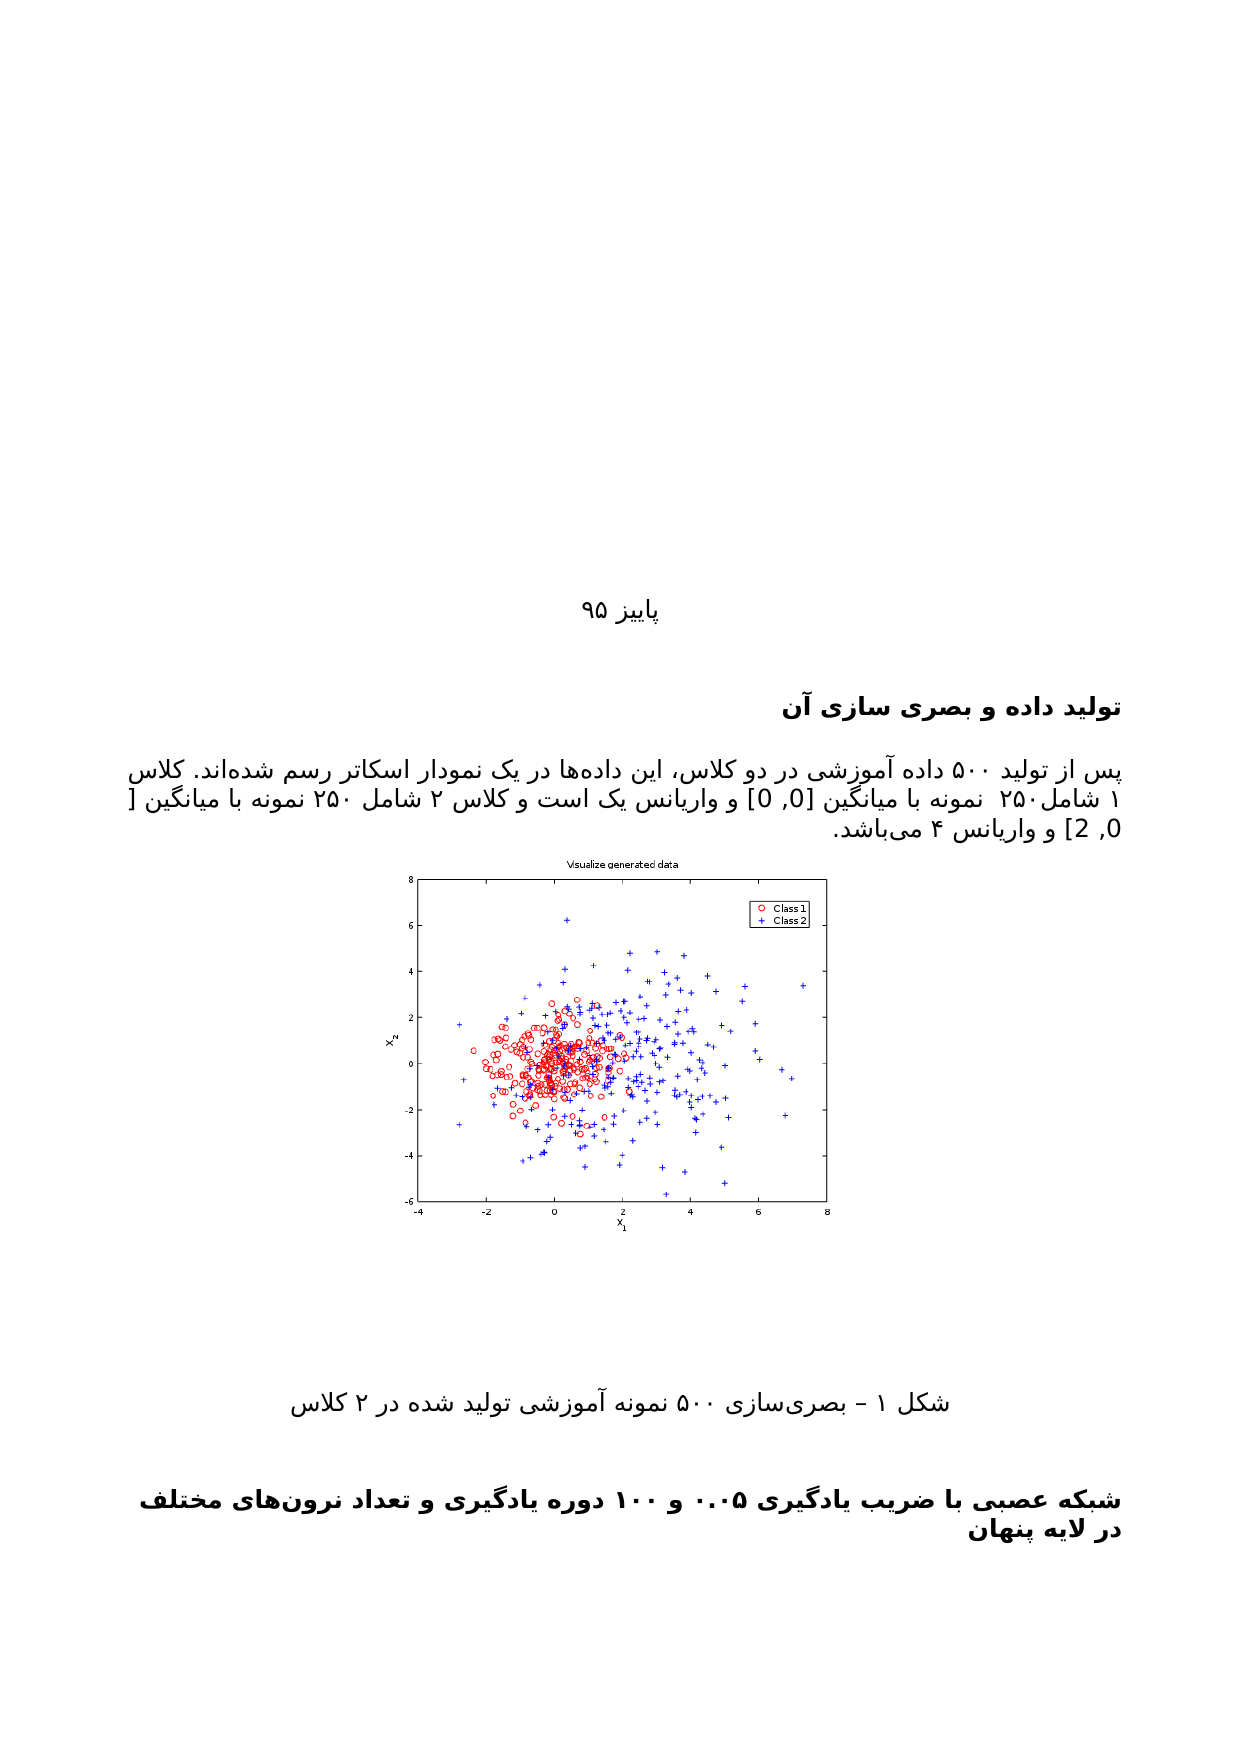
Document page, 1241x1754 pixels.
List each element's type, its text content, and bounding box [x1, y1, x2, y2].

text شکل ۱ – بصری‌سازی ۵۰۰ نمونه آموزشی تولید شده در ۲ کلاس [118, 1388, 1122, 1417]
text شبکه عصبی با ضریب‌ یادگیری ۰.۰۵ و ۱۰۰ دوره یادگیری و تعداد نرون‌های مختلف در لایه پنهان [118, 1485, 1122, 1544]
text پاییز ۹۵ [118, 595, 1122, 624]
picture [362, 852, 866, 1242]
text پس از تولید ۵۰۰ داده‌ آموزشی در دو کلاس، این داده‌ها در یک نمودار اسکاتر رسم شده‌اند. کلاس ۱ شامل۲۵۰ نمونه‌ با میانگین [0, 0] و واریانس یک است و کلاس ۲ شامل ۲۵۰ نمونه با میانگین [0, 2] و واریانس ۴ می‌باشد. [118, 756, 1122, 843]
text تولید داده و بصری سازی آن [118, 692, 1122, 721]
